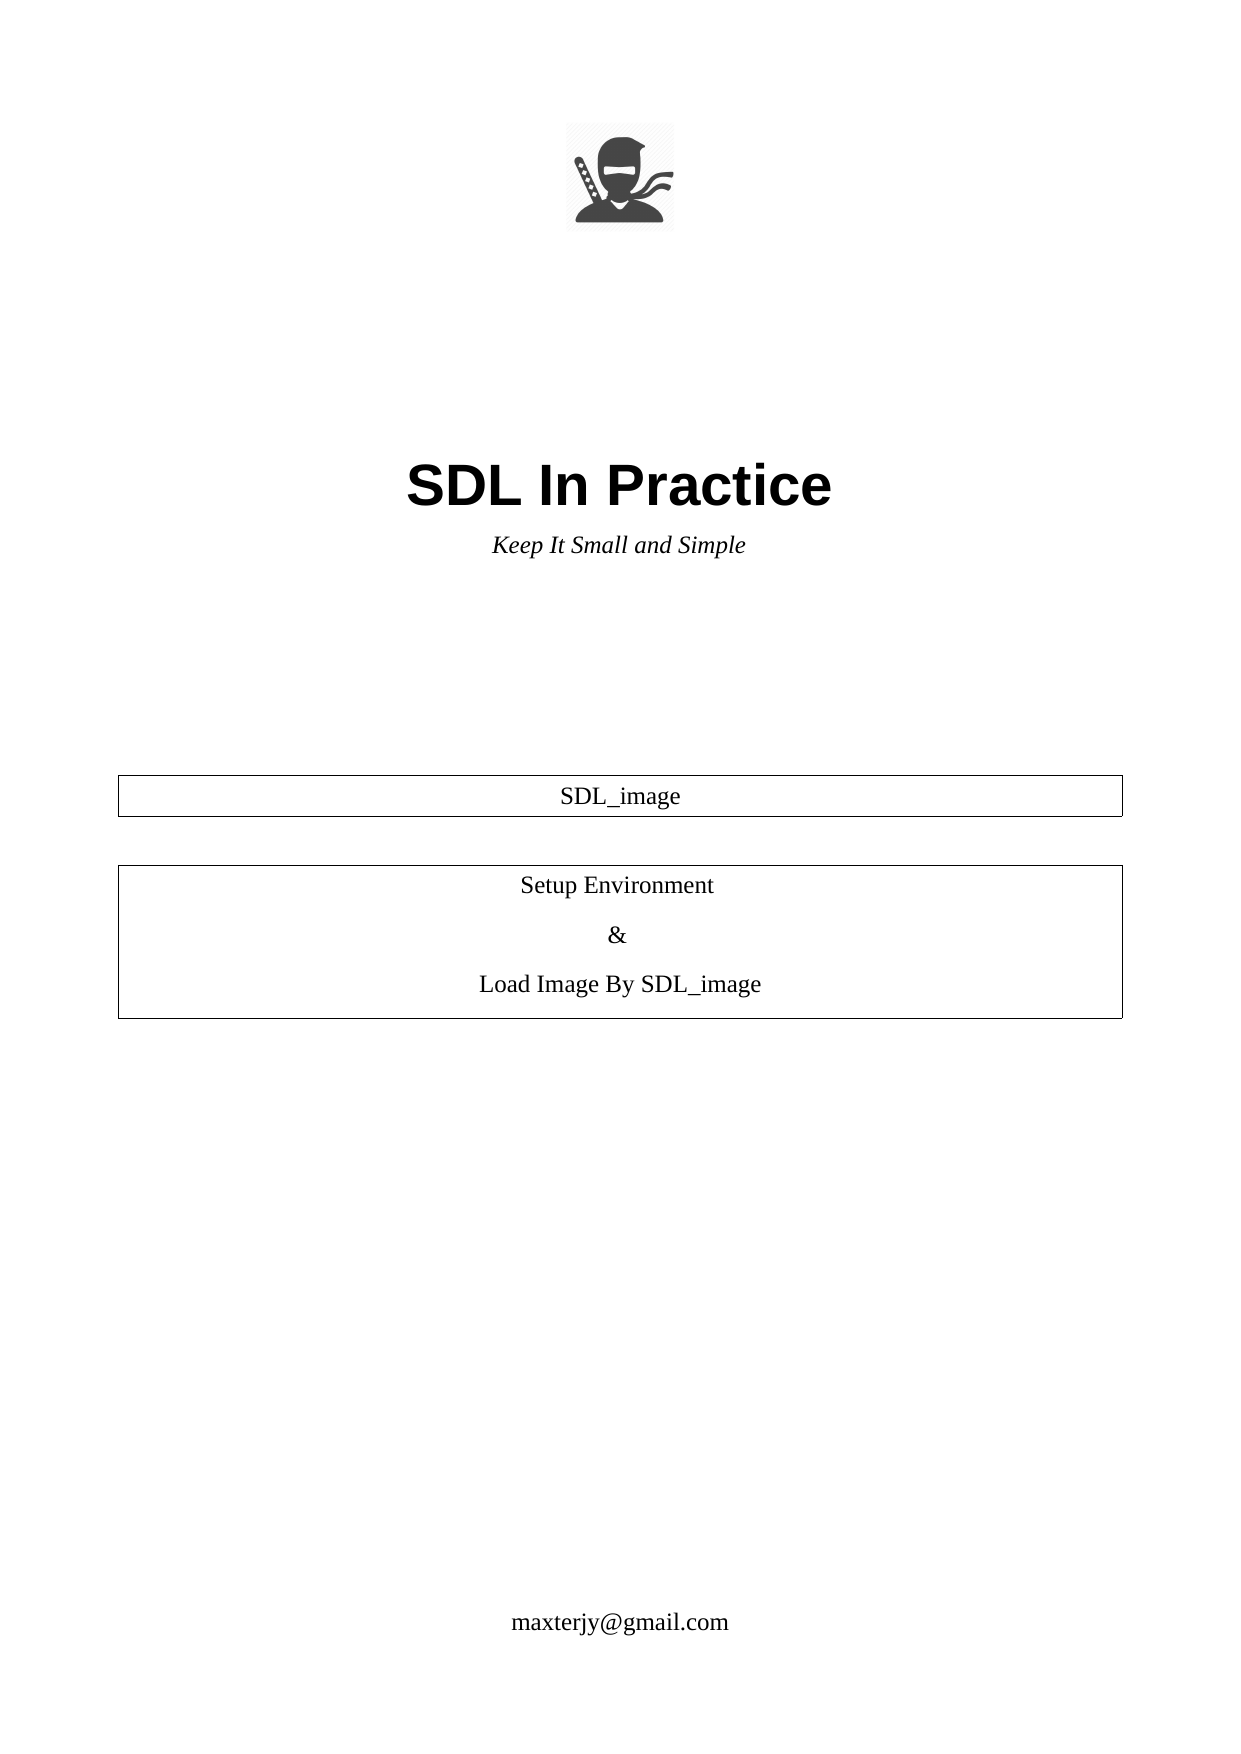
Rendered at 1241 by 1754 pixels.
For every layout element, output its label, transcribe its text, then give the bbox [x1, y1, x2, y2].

title SDL In Practice [118, 450, 1122, 517]
picture [565, 122, 675, 232]
text Keep It Small and Simple [118, 530, 1122, 559]
text maxterjy@gmail.com [118, 1607, 1122, 1635]
table_header Setup Environment & Load Image By SDL_image [119, 866, 1122, 1018]
table_header SDL_image [119, 776, 1122, 816]
